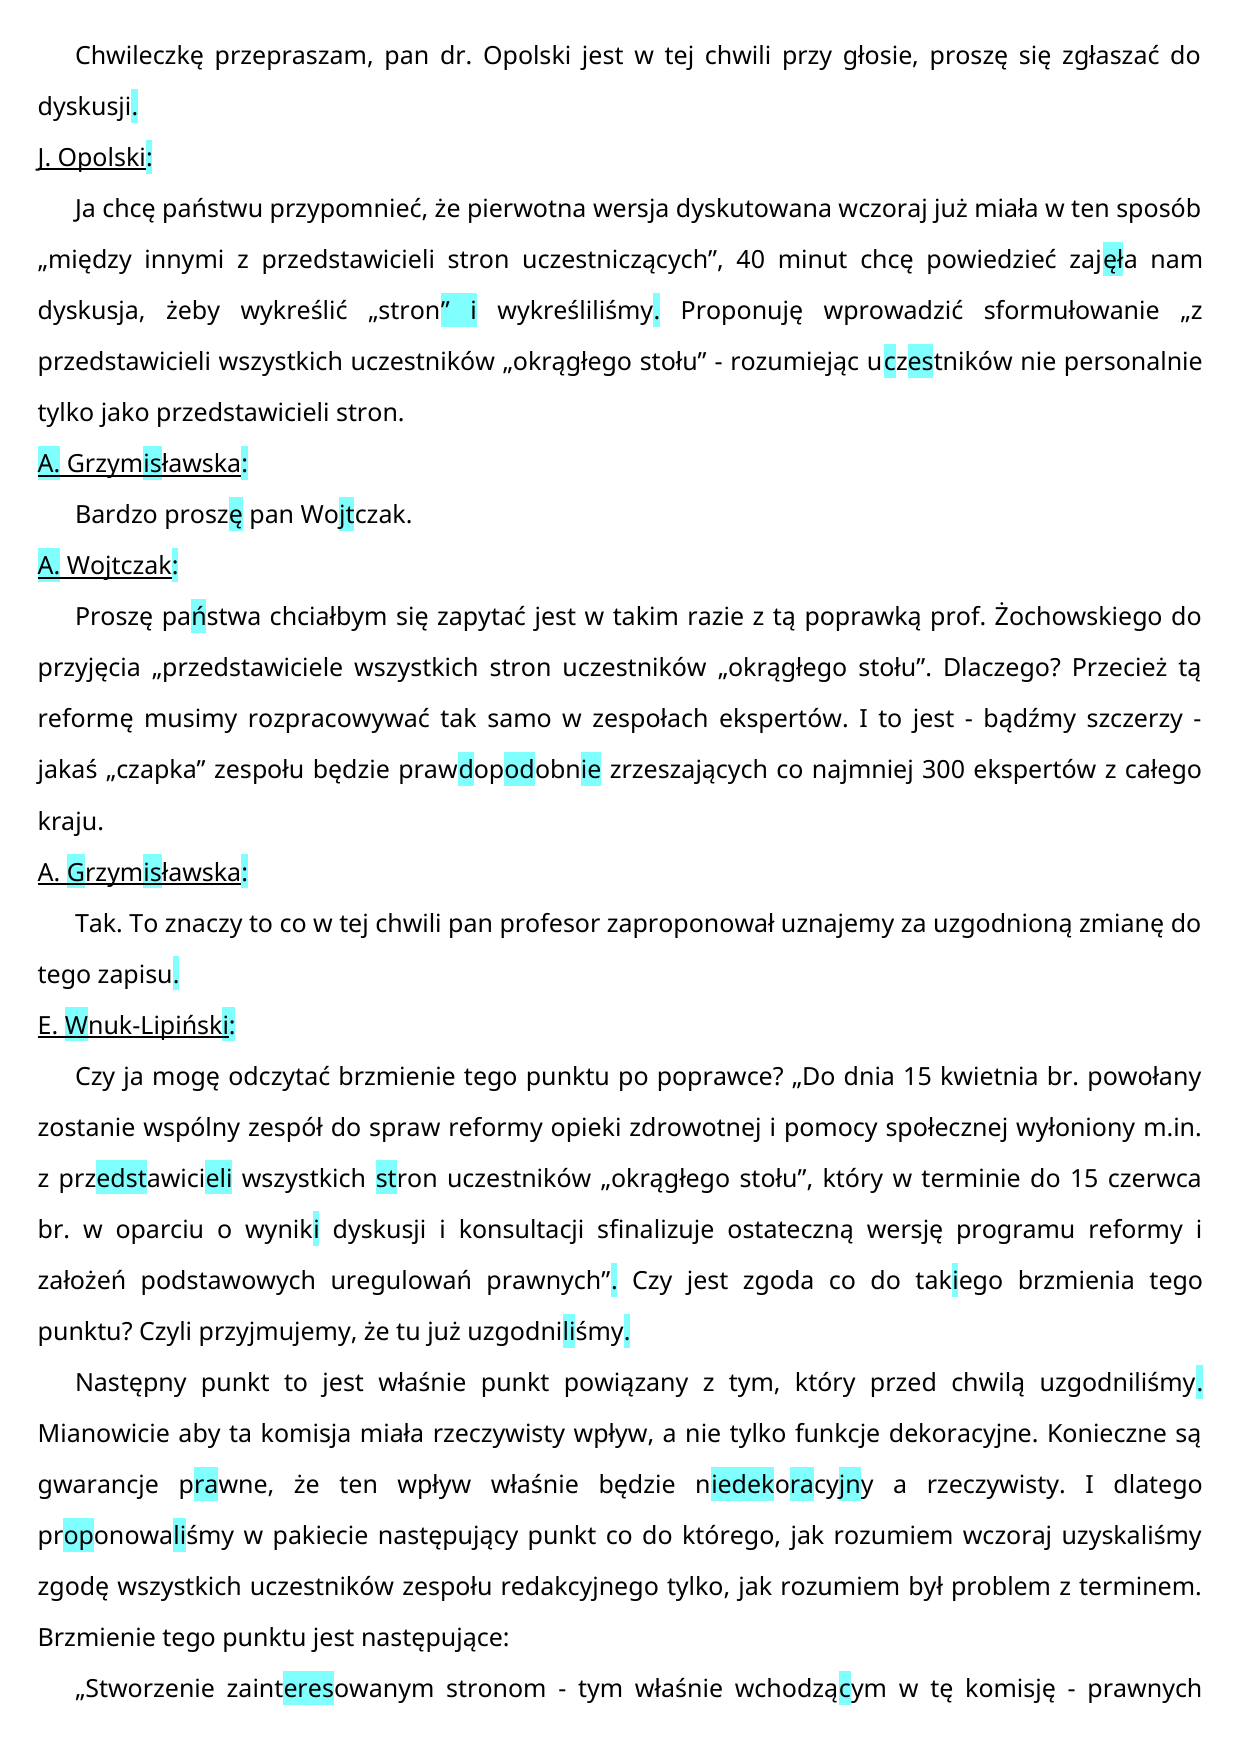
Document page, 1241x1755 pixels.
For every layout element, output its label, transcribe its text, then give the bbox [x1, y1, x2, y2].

text Chwileczkę przepraszam, pan dr. Opolski jest w tej chwili przy głosie, proszę się zgłaszać do dyskusji. [37, 37, 1203, 123]
text Bardzo proszę pan Wojtczak. [37, 497, 1203, 531]
text „Stworzenie zainteresowanym stronom - tym właśnie wchodzącym w tę komisję - prawnych [37, 1671, 1203, 1705]
text Tak. To znaczy to co w tej chwili pan profesor zaproponował uznajemy za uzgodnioną zmianę do tego zapisu. [37, 905, 1203, 990]
text Następny punkt to jest właśnie punkt powiązany z tym, który przed chwilą uzgodniliśmy. Mianowicie aby ta komisja miała rzeczywisty wpływ, a nie tylko funkcje dekoracyjne. Konieczne są gwarancje prawne, że ten wpływ właśnie będzie niedekoracyjny a rzeczywisty. I dlatego proponowaliśmy w pakiecie następujący punkt co do którego, jak rozumiem wczoraj uzyskaliśmy zgodę wszystkich uczestników zespołu redakcyjnego tylko, jak rozumiem był problem z terminem. Brzmienie tego punktu jest następujące: [37, 1364, 1203, 1654]
text A. Grzymisławska: [37, 446, 1203, 480]
text Proszę państwa chciałbym się zapytać jest w takim razie z tą poprawką prof. Żochowskiego do przyjęcia „przedstawiciele wszystkich stron uczestników „okrągłego stołu”. Dlaczego? Przecież tą reformę musimy rozpracowywać tak samo w zespołach ekspertów. I to jest - bądźmy szczerzy - jakaś „czapka” zespołu będzie prawdopodobnie zrzeszających co najmniej 300 ekspertów z całego kraju. [37, 599, 1203, 837]
text E. Wnuk-Lipiński: [37, 1007, 1203, 1041]
text Czy ja mogę odczytać brzmienie tego punktu po poprawce? „Do dnia 15 kwietnia br. powołany zostanie wspólny zespół do spraw reformy opieki zdrowotnej i pomocy społecznej wyłoniony m.in. z przedstawicieli wszystkich stron uczestników „okrągłego stołu”, który w terminie do 15 czerwca br. w oparciu o wyniki dyskusji i konsultacji sfinalizuje ostateczną wersję programu reformy i założeń podstawowych uregulowań prawnych”. Czy jest zgoda co do takiego brzmienia tego punktu? Czyli przyjmujemy, że tu już uzgodniliśmy. [37, 1058, 1203, 1348]
text Ja chcę państwu przypomnieć, że pierwotna wersja dyskutowana wczoraj już miała w ten sposób „między innymi z przedstawicieli stron uczestniczących”, 40 minut chcę powiedzieć zajęła nam dyskusja, żeby wykreślić „stron” i wykreśliliśmy. Proponuję wprowadzić sformułowanie „z przedstawicieli wszystkich uczestników „okrągłego stołu” - rozumiejąc uczestników nie personalnie tylko jako przedstawicieli stron. [37, 191, 1203, 429]
text A. Grzymisławska: [37, 854, 1203, 888]
text A. Wojtczak: [37, 548, 1203, 582]
text J. Opolski: [37, 139, 1203, 174]
